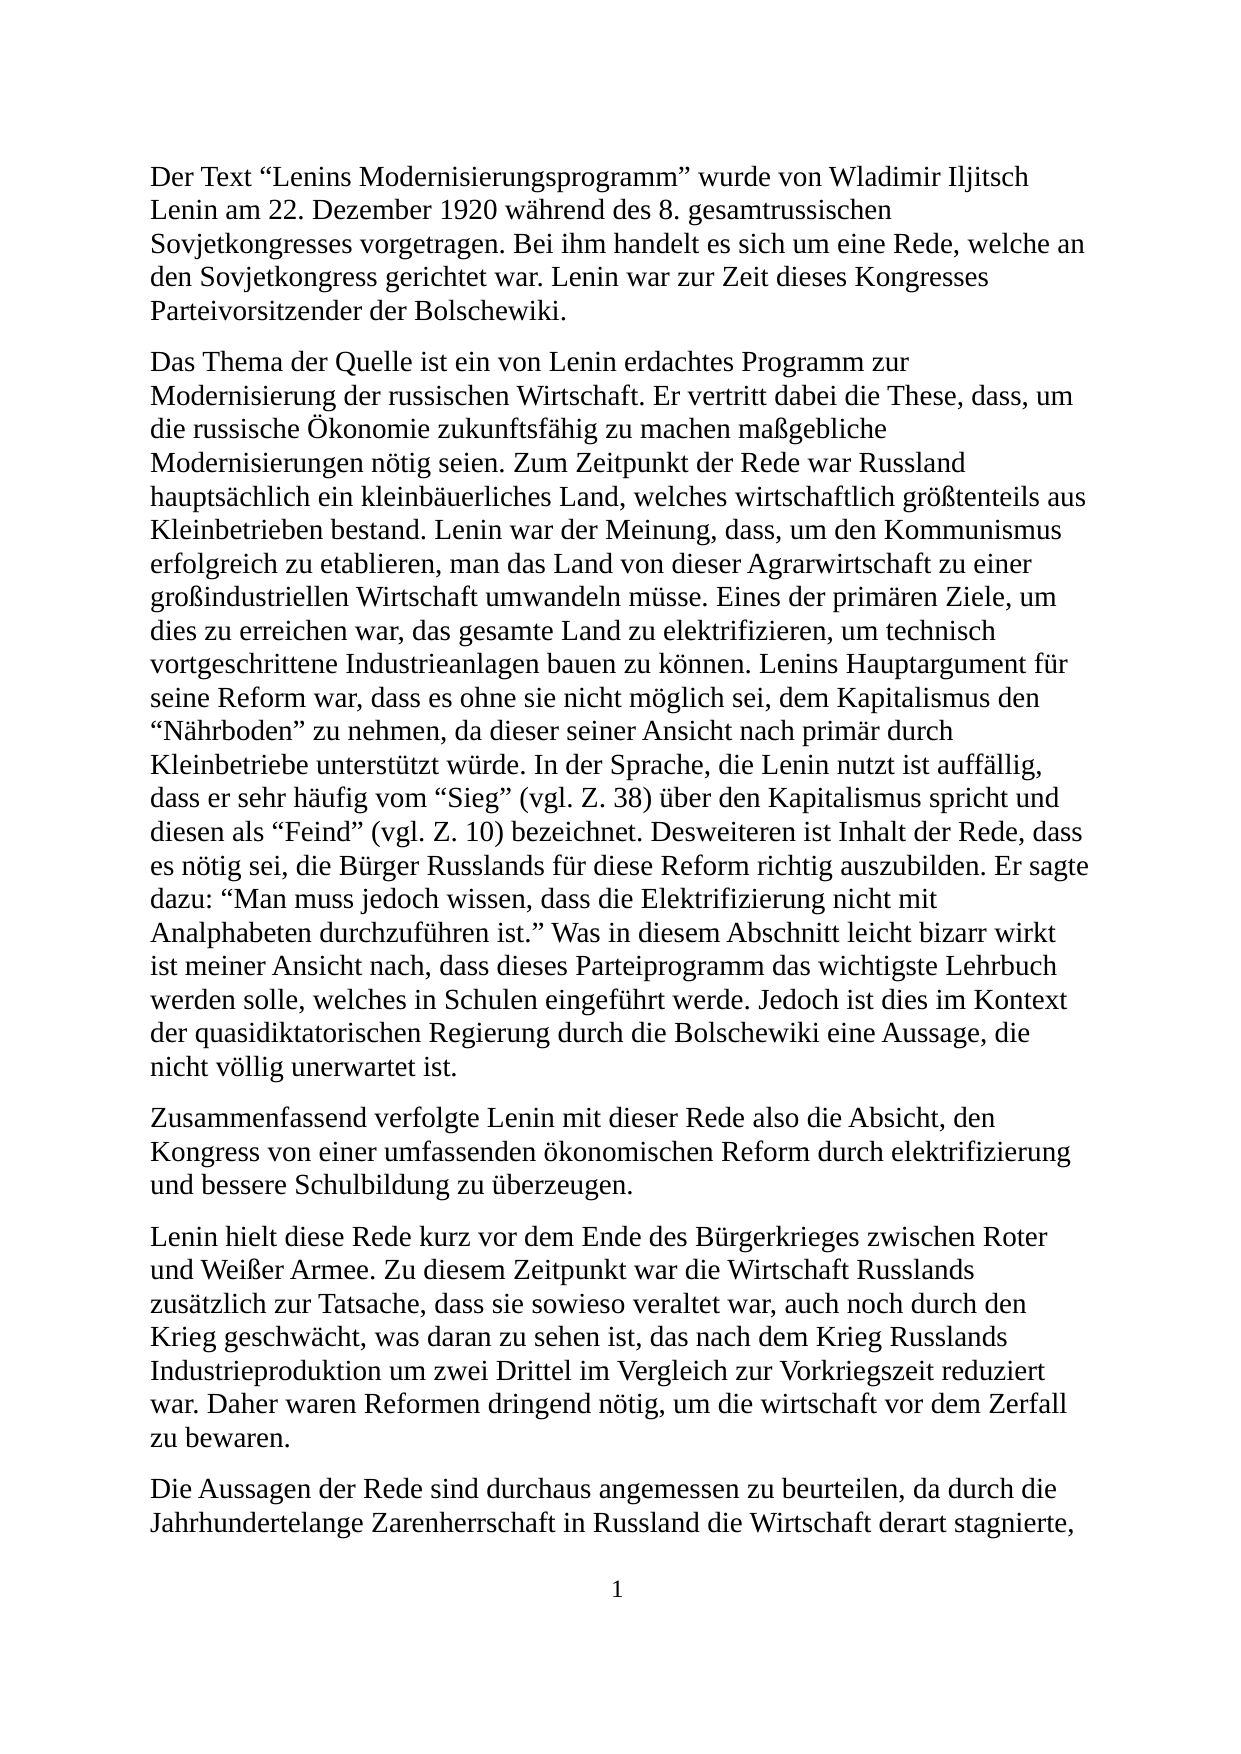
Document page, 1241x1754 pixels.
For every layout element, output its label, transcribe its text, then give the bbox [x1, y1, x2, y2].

text Das Thema der Quelle ist ein von Lenin erdachtes Programm zur Modernisierung der russischen Wirtschaft. Er vertritt dabei die These, dass, um die russische Ökonomie zukunftsfähig zu machen maßgebliche Modernisierungen nötig seien. Zum Zeitpunkt der Rede war Russland hauptsächlich ein kleinbäuerliches Land, welches wirtschaftlich größtenteils aus Kleinbetrieben bestand. Lenin war der Meinung, dass, um den Kommunismus erfolgreich zu etablieren, man das Land von dieser Agrarwirtschaft zu einer großindustriellen Wirtschaft umwandeln müsse. Eines der primären Ziele, um dies zu erreichen war, das gesamte Land zu elektrifizieren, um technisch vortgeschrittene Industrieanlagen bauen zu können. Lenins Hauptargument für seine Reform war, dass es ohne sie nicht möglich sei, dem Kapitalismus den “Nährboden” zu nehmen, da dieser seiner Ansicht nach primär durch Kleinbetriebe unterstützt würde. In der Sprache, die Lenin nutzt ist auffällig, dass er sehr häufig vom “Sieg” (vgl. Z. 38) über den Kapitalismus spricht und diesen als “Feind” (vgl. Z. 10) bezeichnet. Desweiteren ist Inhalt der Rede, dass es nötig sei, die Bürger Russlands für diese Reform richtig auszubilden. Er sagte dazu: “Man muss jedoch wissen, dass die Elektrifizierung nicht mit Analphabeten durchzuführen ist.” Was in diesem Abschnitt leicht bizarr wirkt ist meiner Ansicht nach, dass dieses Parteiprogramm das wichtigste Lehrbuch werden solle, welches in Schulen eingeführt werde. Jedoch ist dies im Kontext der quasidiktatorischen Regierung durch die Bolschewiki eine Aussage, die nicht völlig unerwartet ist. [150, 344, 1090, 1082]
text Lenin hielt diese Rede kurz vor dem Ende des Bürgerkrieges zwischen Roter und Weißer Armee. Zu diesem Zeitpunkt war die Wirtschaft Russlands zusätzlich zur Tatsache, dass sie sowieso veraltet war, auch noch durch den Krieg geschwächt, was daran zu sehen ist, das nach dem Krieg Russlands Industrieproduktion um zwei Drittel im Vergleich zur Vorkriegszeit reduziert war. Daher waren Reformen dringend nötig, um die wirtschaft vor dem Zerfall zu bewaren. [150, 1219, 1090, 1454]
text Der Text “Lenins Modernisierungsprogramm” wurde von Wladimir Iljitsch Lenin am 22. Dezember 1920 während des 8. gesamtrussischen Sovjetkongresses vorgetragen. Bei ihm handelt es sich um eine Rede, welche an den Sovjetkongress gerichtet war. Lenin war zur Zeit dieses Kongresses Parteivorsitzender der Bolschewiki. [150, 159, 1090, 327]
text Zusammenfassend verfolgte Lenin mit dieser Rede also die Absicht, den Kongress von einer umfassenden ökonomischen Reform durch elektrifizierung und bessere Schulbildung zu überzeugen. [150, 1100, 1090, 1201]
text Die Aussagen der Rede sind durchaus angemessen zu beurteilen, da durch die Jahrhundertelange Zarenherrschaft in Russland die Wirtschaft derart stagnierte, [150, 1472, 1090, 1539]
